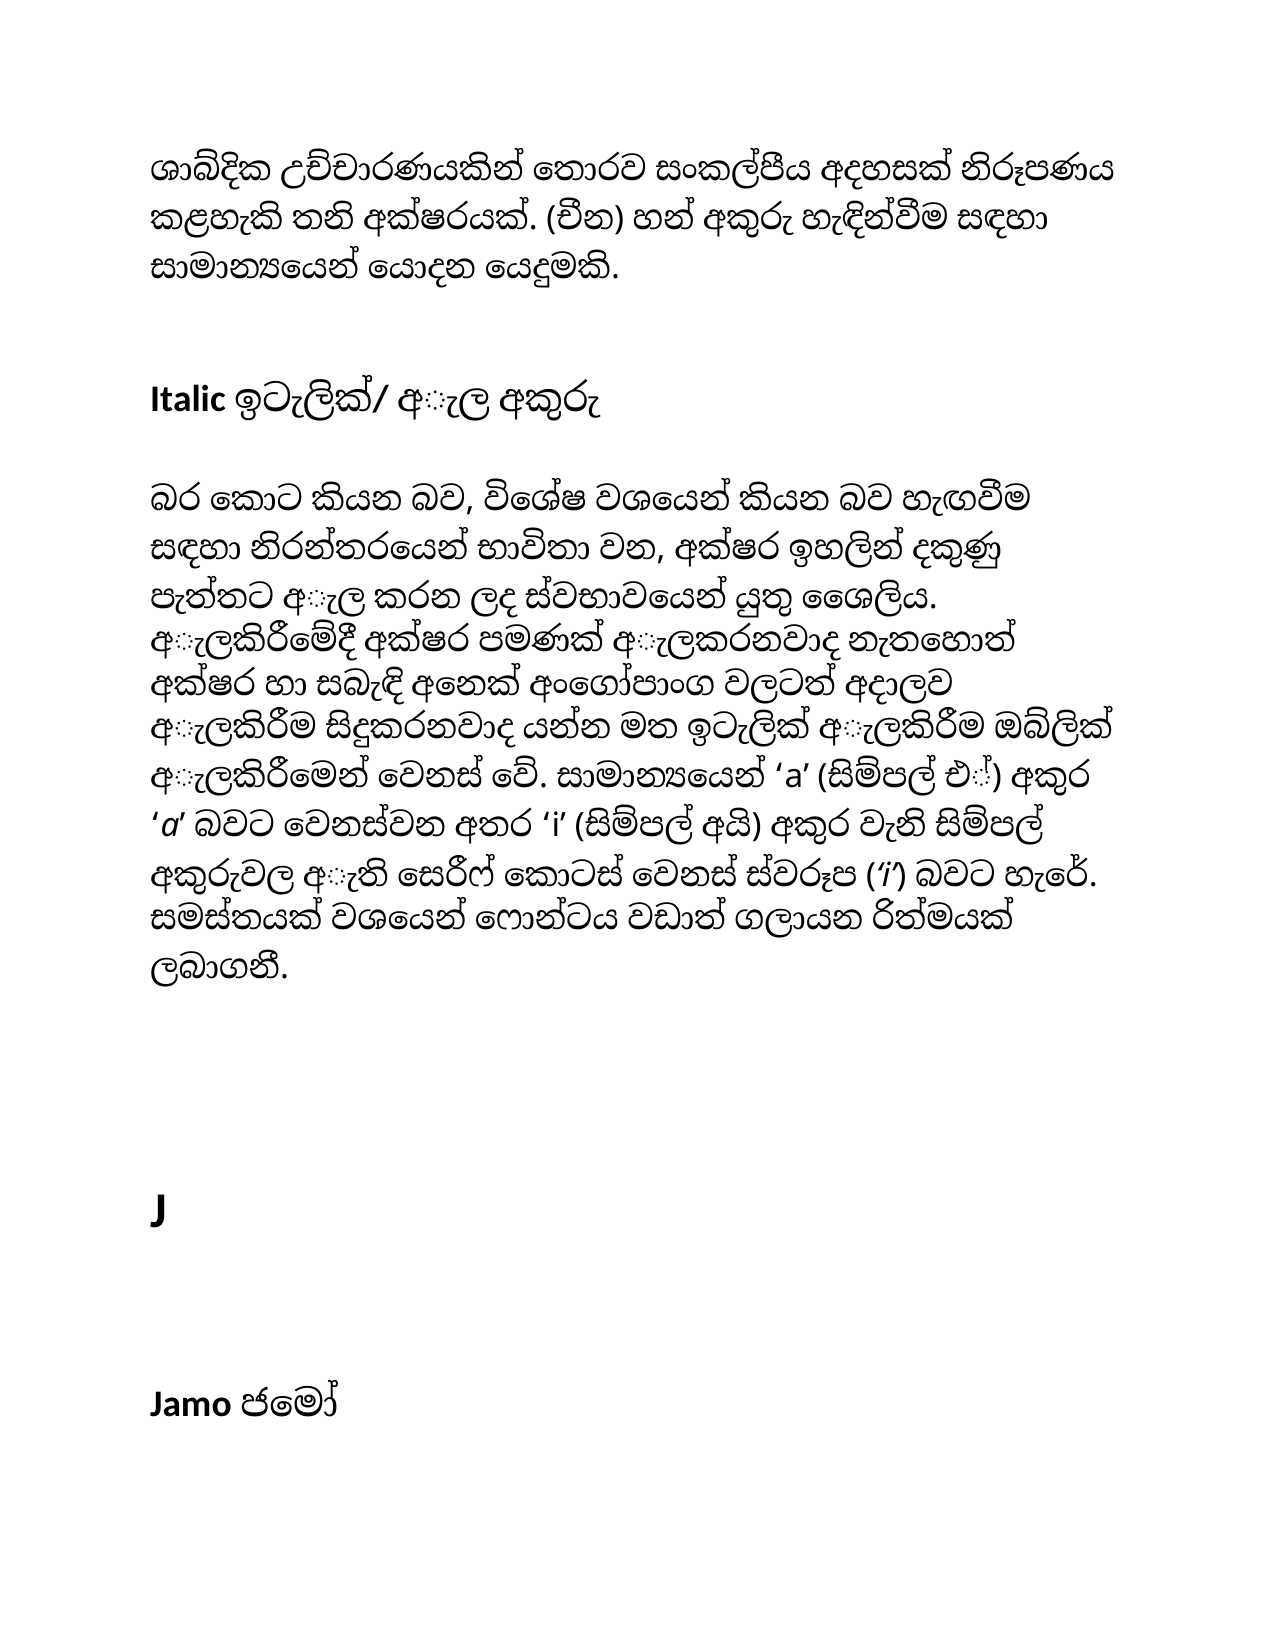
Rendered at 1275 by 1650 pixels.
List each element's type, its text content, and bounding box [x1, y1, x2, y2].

subtitle Italic ඉටැලික්/ අැල අකුරු [150, 375, 1125, 421]
text බර කොට කියන බව, විශේෂ වශයෙන් කියන බව හැඟවීම සඳහා නිරන්තරයෙන් භාවිතා වන, අක්ෂර ඉහලින් දකුණු පැත්තට අැල කරන ලද ස්වභාවයෙන් යුතු ශෙෙලිය. [150, 474, 1125, 622]
text අැලකිරීමේදී අක්ෂර පමණක් අැලකරනවාද නැතහොත් අක්ෂර හා සබැඳි අනෙක් අංගෝපාංග වලටත් අදාලව අැලකිරීම සිදුකරනවාද යන්න මත ඉටැලික් අැලකිරීම ඔබ්ලික් අැලකිරීමෙන් වෙනස් වේ. සාමාන්‍යයෙන් ‘a’ (සිම්පල් එ්) අකුර ‘a’ බවට වෙනස්වන අතර ‘i’ (සිම්පල් අයි) අකුර වැනි සිම්පල් අකුරුවල අැති සෙරීෆ් කොටස් වෙනස් ස්වරූප (‘i’) බවට හැරේ. සමස්තයක් වශයෙන් ෆොන්ටය වඩාත් ගලායන රිත්මයක් ලබාගනී. [150, 622, 1125, 992]
subtitle Jamo ජමෝ [150, 1380, 1125, 1426]
subtitle J [150, 1178, 1125, 1239]
text ශාබ්දික උච්චාරණයකින් තොරව සංකල්පීය අදහසක් නිරූපණය කළහැකි තනි අක්ෂරයක්. (චීන) හන් අකුරු හැඳින්වීම සඳහා සාමාන්‍යයෙන් යොදන යෙදුමකි. [150, 150, 1125, 292]
